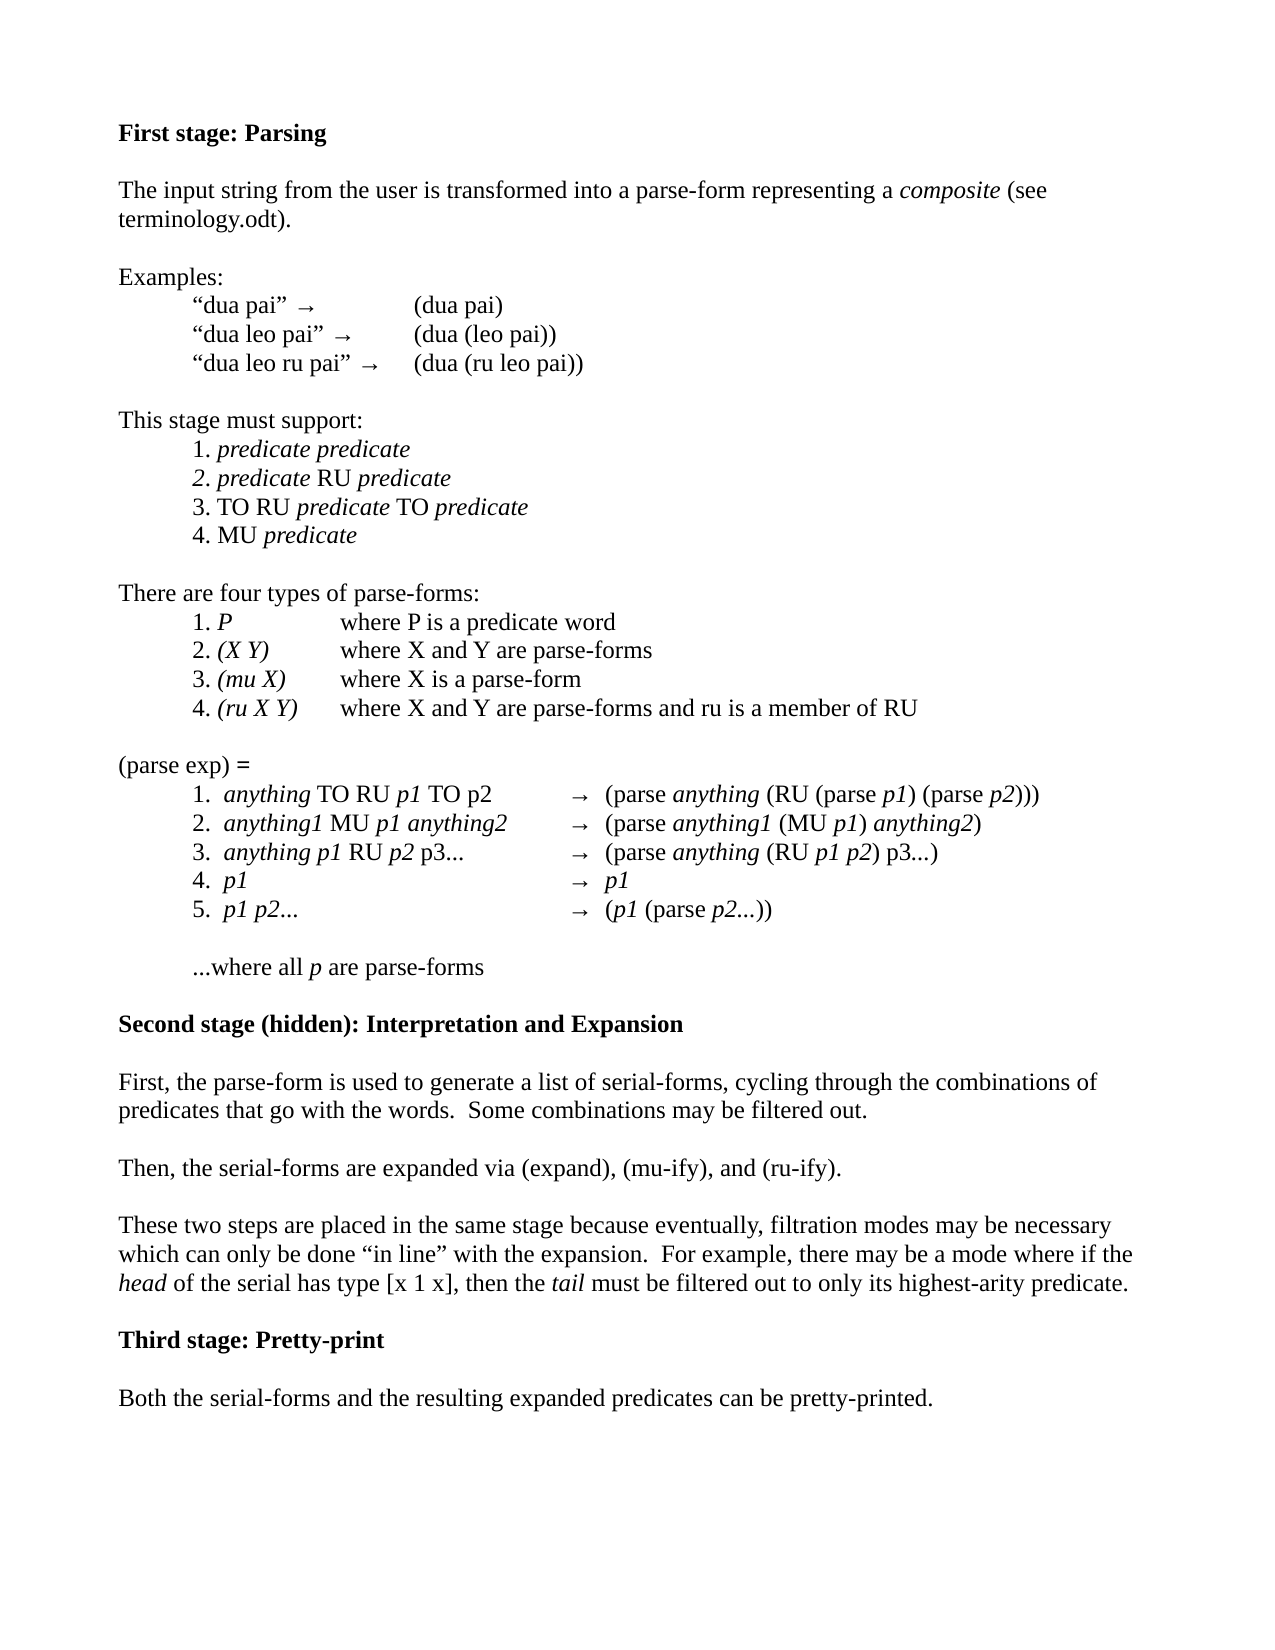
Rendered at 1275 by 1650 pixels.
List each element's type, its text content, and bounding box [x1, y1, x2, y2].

text This stage must support: [118, 406, 1157, 434]
text 1. P where P is a predicate word [118, 607, 1157, 636]
text 3. anything p1 RU p2 p3... → (parse anything (RU p1 p2) p3...) [118, 837, 1157, 866]
text First, the parse-form is used to generate a list of serial-forms, cycling through the combinations of predicates that go with the words. Some combinations may be filtered out. [118, 1067, 1157, 1124]
text (parse exp) = [118, 751, 1157, 779]
text “dua leo pai” → (dua (leo pai)) [118, 319, 1157, 348]
text “dua leo ru pai” → (dua (ru leo pai)) [118, 348, 1157, 377]
text First stage: Parsing [118, 118, 1157, 147]
text The input string from the user is transformed into a parse-form representing a composite (see terminology.odt). [118, 176, 1157, 233]
text Both the serial-forms and the resulting expanded predicates can be pretty-printed. [118, 1383, 1157, 1412]
text There are four types of parse-forms: [118, 578, 1157, 607]
text 3. TO RU predicate TO predicate [118, 492, 1157, 521]
text Then, the serial-forms are expanded via (expand), (mu-ify), and (ru-ify). [118, 1153, 1157, 1182]
text 1. anything TO RU p1 TO p2 → (parse anything (RU (parse p1) (parse p2))) [118, 779, 1157, 808]
text 3. (mu X) where X is a parse-form [118, 664, 1157, 693]
text Examples: [118, 262, 1157, 291]
text 4. MU predicate [118, 521, 1157, 549]
text 2. (X Y) where X and Y are parse-forms [118, 636, 1157, 664]
text ...where all p are parse-forms [118, 952, 1157, 981]
text 1. predicate predicate [118, 434, 1157, 463]
text 4. p1 → p1 [118, 866, 1157, 894]
text 2. predicate RU predicate [118, 463, 1157, 492]
text Third stage: Pretty-print [118, 1326, 1157, 1354]
text 4. (ru X Y) where X and Y are parse-forms and ru is a member of RU [118, 693, 1157, 722]
text These two steps are placed in the same stage because eventually, filtration modes may be necessary which can only be done “in line” with the expansion. For example, there may be a mode where if the head of the serial has type [x 1 x], then the tail must be filtered out to only its highest-arity predicate. [118, 1211, 1157, 1297]
text Second stage (hidden): Interpretation and Expansion [118, 1009, 1157, 1038]
text 2. anything1 MU p1 anything2 → (parse anything1 (MU p1) anything2) [118, 808, 1157, 837]
text “dua pai” → (dua pai) [118, 291, 1157, 319]
text 5. p1 p2... → (p1 (parse p2...)) [118, 894, 1157, 923]
